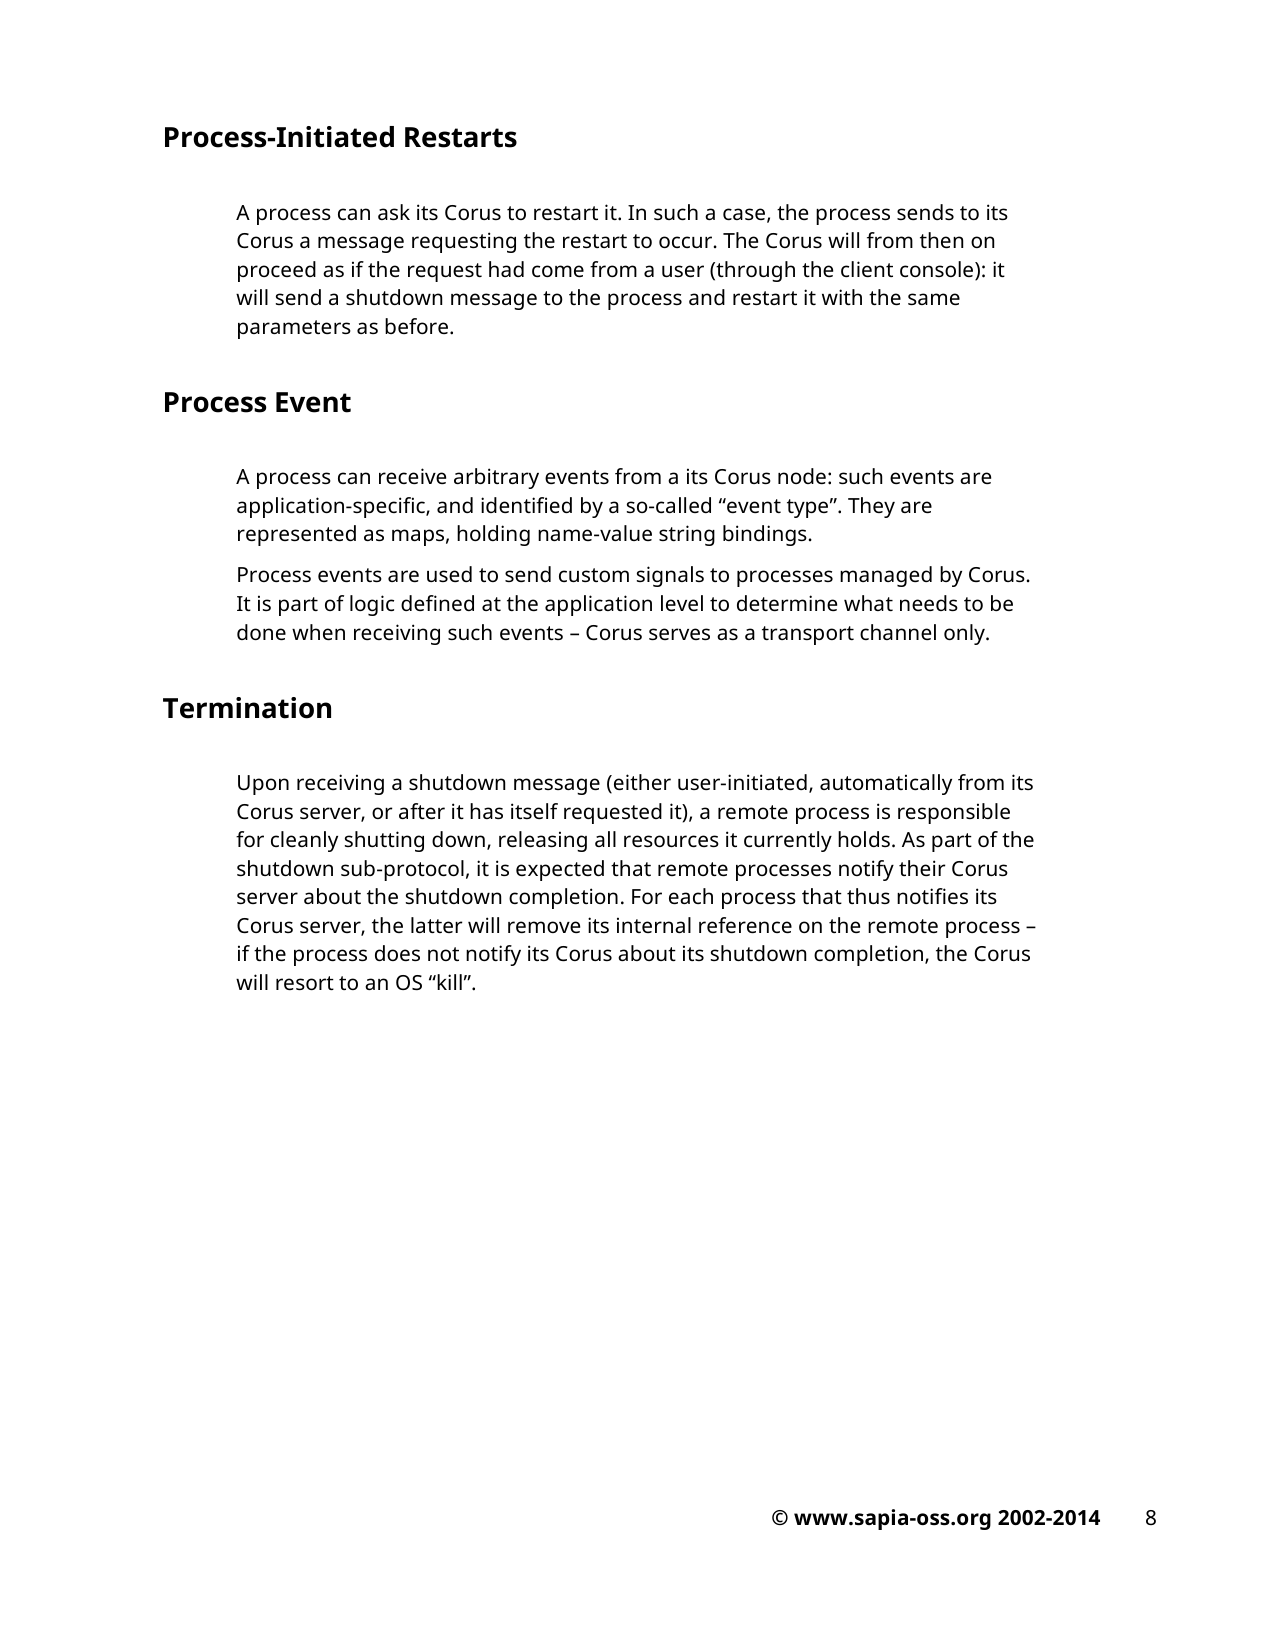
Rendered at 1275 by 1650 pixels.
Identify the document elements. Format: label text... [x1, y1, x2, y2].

text Upon receiving a shutdown message (either user-initiated, automatically from its Corus server, or after it has itself requested it), a remote process is responsible for cleanly shutting down, releasing all resources it currently holds. As part of the shutdown sub-protocol, it is expected that remote processes notify their Corus server about the shutdown completion. For each process that thus notifies its Corus server, the latter will remove its internal reference on the remote process – if the process does not notify its Corus about its shutdown completion, the Corus will resort to an OS “kill”. [236, 768, 1039, 996]
subtitle Process Event [162, 383, 1039, 420]
text Process events are used to send custom signals to processes managed by Corus. It is part of logic defined at the application level to determine what needs to be done when receiving such events – Corus serves as a transport channel only. [236, 560, 1039, 646]
subtitle Process-Initiated Restarts [162, 118, 1039, 156]
text A process can ask its Corus to restart it. In such a case, the process sends to its Corus a message requesting the restart to occur. The Corus will from then on proceed as if the request had come from a user (through the client console): it will send a shutdown message to the process and restart it with the same parameters as before. [236, 198, 1039, 340]
subtitle Termination [162, 688, 1039, 726]
text A process can receive arbitrary events from a its Corus node: such events are application-specific, and identified by a so-called “event type”. They are represented as maps, holding name-value string bindings. [236, 462, 1039, 548]
